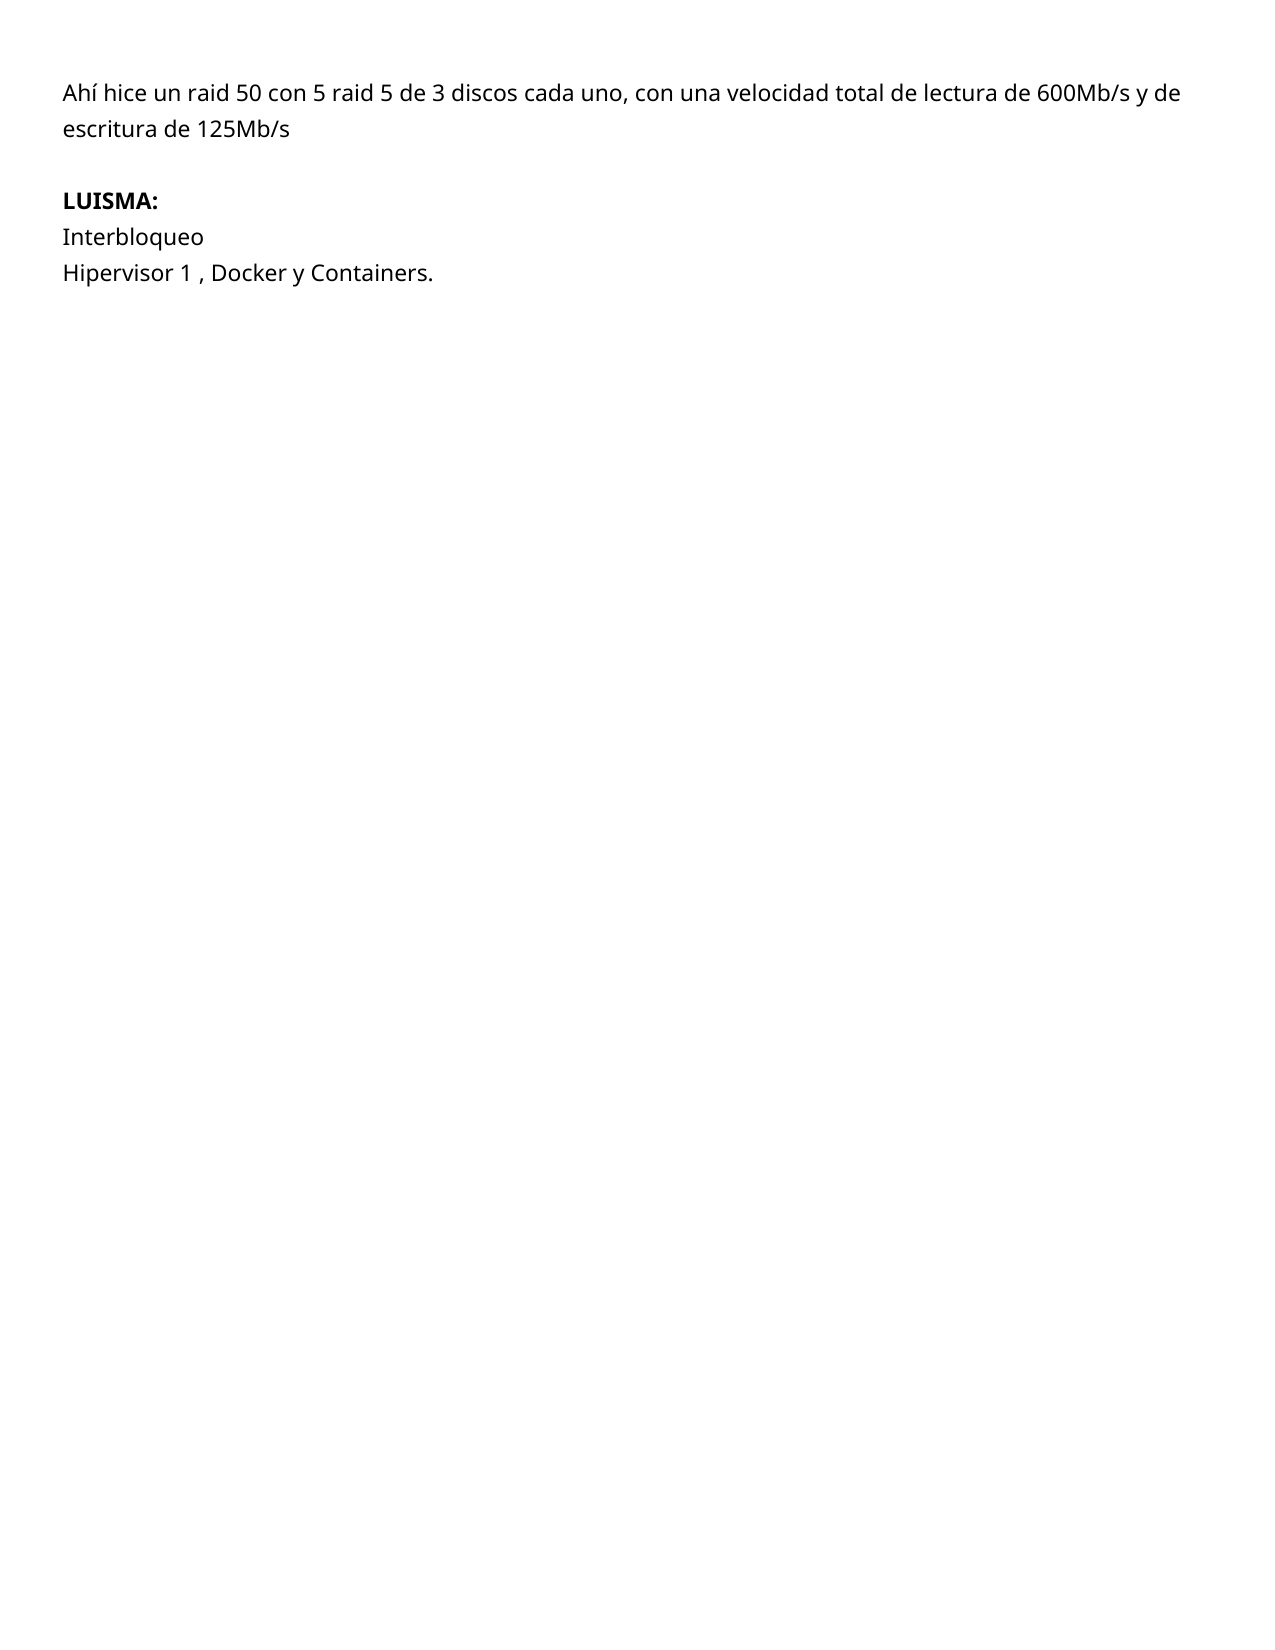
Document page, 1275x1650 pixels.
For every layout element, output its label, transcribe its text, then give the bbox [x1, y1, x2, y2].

text Hipervisor 1 , Docker y Containers. [62, 257, 1212, 288]
text LUISMA: [62, 185, 1212, 216]
text Interbloqueo [62, 221, 1212, 252]
text Ahí hice un raid 50 con 5 raid 5 de 3 discos cada uno, con una velocidad total de lectura de 600Mb/s y de escritura de 125Mb/s [62, 77, 1212, 144]
